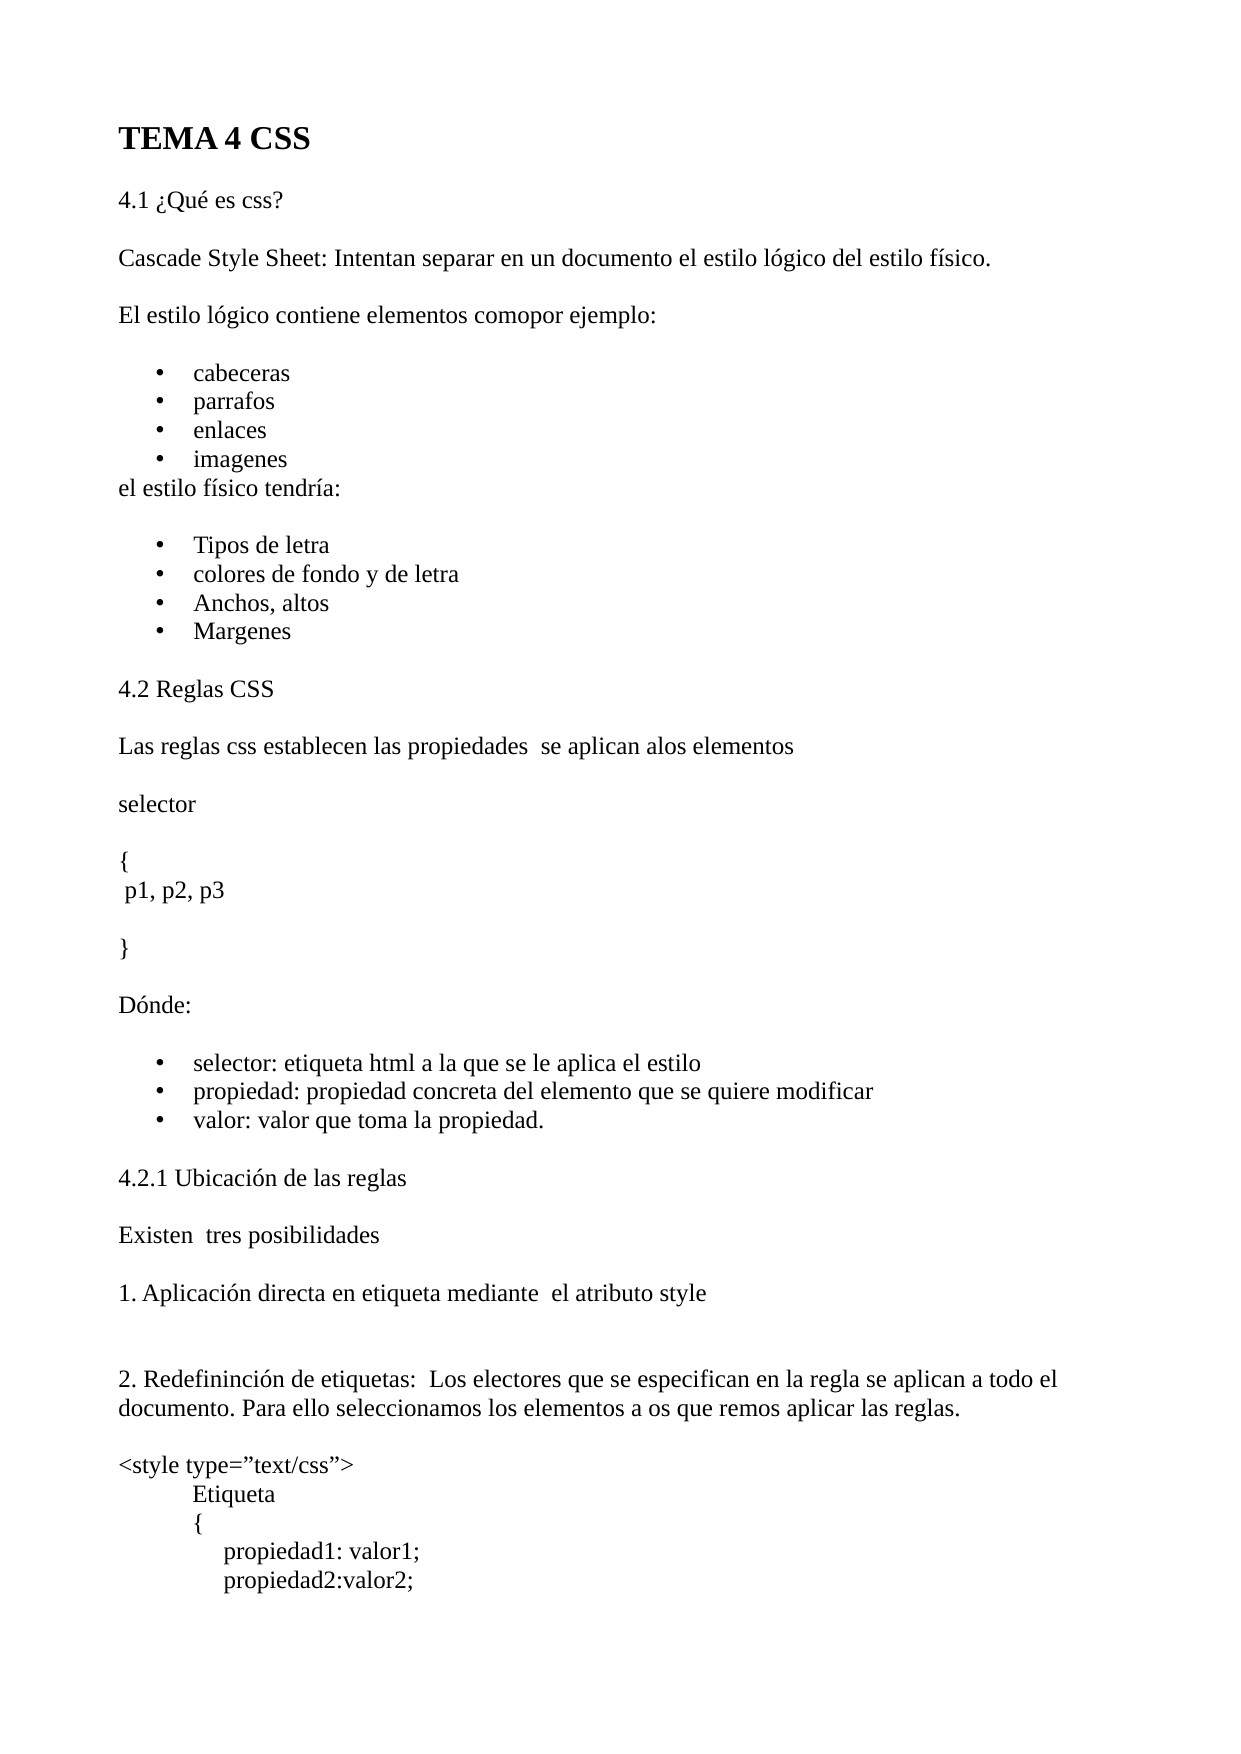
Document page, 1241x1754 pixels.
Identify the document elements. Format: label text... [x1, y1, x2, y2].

text 1. Aplicación directa en etiqueta mediante el atributo style [118, 1278, 1122, 1306]
list cabeceras [156, 358, 1122, 386]
text { [118, 846, 1122, 875]
list Anchos, altos [156, 588, 1122, 616]
text 4.2 Reglas CSS [118, 674, 1122, 703]
list enlaces [156, 415, 1122, 444]
list Tipos de letra [156, 530, 1122, 559]
text selector [118, 789, 1122, 818]
text el estilo físico tendría: [118, 473, 1122, 501]
list valor: valor que toma la propiedad. [156, 1105, 1122, 1134]
text El estilo lógico contiene elementos comopor ejemplo: [118, 300, 1122, 329]
text <style type=”text/css”> [118, 1450, 1122, 1479]
list colores de fondo y de letra [156, 559, 1122, 588]
text 2. Redefininción de etiquetas: Los electores que se especifican en la regla se aplican a todo el documento. Para ello seleccionamos los elementos a os que remos aplicar las reglas. [118, 1364, 1122, 1421]
text Cascade Style Sheet: Intentan separar en un documento el estilo lógico del estilo físico. [118, 243, 1122, 271]
text Etiqueta [118, 1479, 1122, 1508]
text propiedad1: valor1; [118, 1536, 1122, 1565]
text Dónde: [118, 990, 1122, 1019]
list parrafos [156, 386, 1122, 415]
list imagenes [156, 444, 1122, 473]
text propiedad2:valor2; [118, 1565, 1122, 1594]
text } [118, 933, 1122, 961]
text { [118, 1508, 1122, 1536]
text Existen tres posibilidades [118, 1220, 1122, 1249]
text Las reglas css establecen las propiedades se aplican alos elementos [118, 731, 1122, 760]
text p1, p2, p3 [118, 875, 1122, 904]
text 4.2.1 Ubicación de las reglas [118, 1163, 1122, 1191]
text TEMA 4 CSS [118, 118, 1122, 156]
list Margenes [156, 616, 1122, 645]
list selector: etiqueta html a la que se le aplica el estilo [156, 1048, 1122, 1076]
text 4.1 ¿Qué es css? [118, 185, 1122, 214]
list propiedad: propiedad concreta del elemento que se quiere modificar [156, 1076, 1122, 1105]
